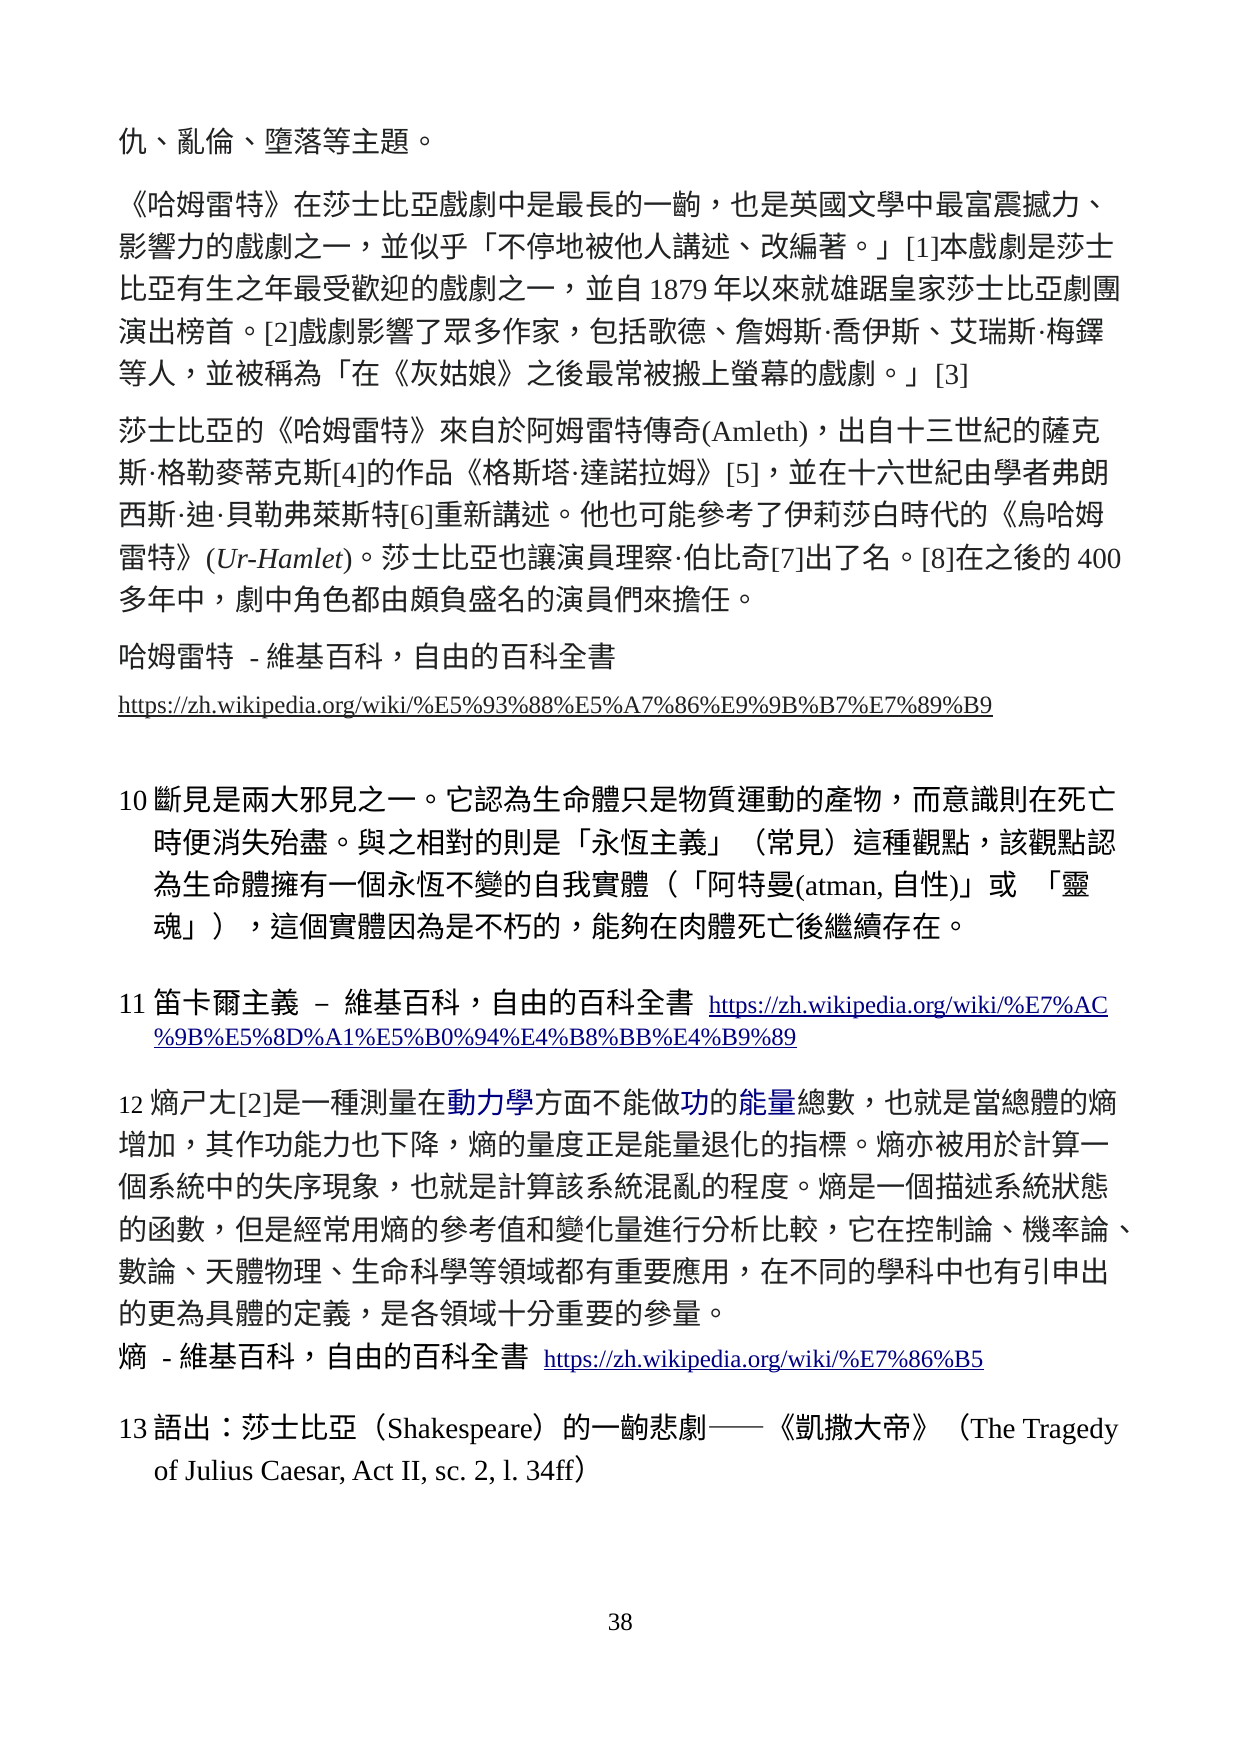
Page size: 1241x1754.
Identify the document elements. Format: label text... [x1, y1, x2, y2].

text 熵 - 維基百科，自由的百科全書 https://zh.wikipedia.org/wiki/%E7%86%B5 [118, 1333, 1122, 1375]
text https://zh.wikipedia.org/wiki/%E5%93%88%E5%A7%86%E9%9B%B7%E7%89%B9 [118, 690, 1122, 719]
text 斷見是兩大邪見之一。它認為生命體只是物質運動的產物，而意識則在死亡時便消失殆盡。與之相對的則是「永恆主義」（常見）這種觀點，該觀點認為生命體擁有一個永恆不變的自我實體（「阿特曼(atman, 自性)」或 「靈魂」），這個實體因為是不朽的，能夠在肉體死亡後繼續存在。 [118, 777, 1122, 946]
text 莎士比亞的《哈姆雷特》來自於阿姆雷特傳奇(Amleth)，出自十三世紀的薩克斯·格勒麥蒂克斯[4]的作品《格斯塔·達諾拉姆》[5]，並在十六世紀由學者弗朗西斯·迪·貝勒弗萊斯特[6]重新講述。他也可能參考了伊莉莎白時代的《烏哈姆雷特》(Ur-Hamlet)。莎士比亞也讓演員理察·伯比奇[7]出了名。[8]在之後的400多年中，劇中角色都由頗負盛名的演員們來擔任。 [118, 407, 1122, 619]
text 語出：莎士比亞（Shakespeare）的一齣悲劇——《凱撒大帝》（The Tragedy of Julius Caesar, Act II, sc. 2, l. 34ff） [118, 1404, 1122, 1489]
text 笛卡爾主義 – 維基百科，自由的百科全書 https://zh.wikipedia.org/wiki/%E7%AC%9B%E5%8D%A1%E5%B0%94%E4%B8%BB%E4%B9%89 [118, 979, 1122, 1051]
text 熵ㄕㄤ[2]是一種測量在動力學方面不能做功的能量總數，也就是當總體的熵增加，其作功能力也下降，熵的量度正是能量退化的指標。熵亦被用於計算一個系統中的失序現象，也就是計算該系統混亂的程度。熵是一個描述系統狀態的函數，但是經常用熵的參考值和變化量進行分析比較，它在控制論、機率論、數論、天體物理、生命科學等領域都有重要應用，在不同的學科中也有引申出的更為具體的定義，是各領域十分重要的參量。 [118, 1079, 1122, 1333]
text 仇、亂倫、墮落等主題。 [118, 118, 1122, 160]
text 哈姆雷特 - 維基百科，自由的百科全書 [118, 633, 1122, 676]
text 《哈姆雷特》在莎士比亞戲劇中是最長的一齣，也是英國文學中最富震撼力、影響力的戲劇之一，並似乎「不停地被他人講述、改編著。」[1]本戲劇是莎士比亞有生之年最受歡迎的戲劇之一，並自1879年以來就雄踞皇家莎士比亞劇團演出榜首。[2]戲劇影響了眾多作家，包括歌德、詹姆斯·喬伊斯、艾瑞斯·梅鐸等人，並被稱為「在《灰姑娘》之後最常被搬上螢幕的戲劇。」[3] [118, 181, 1122, 393]
